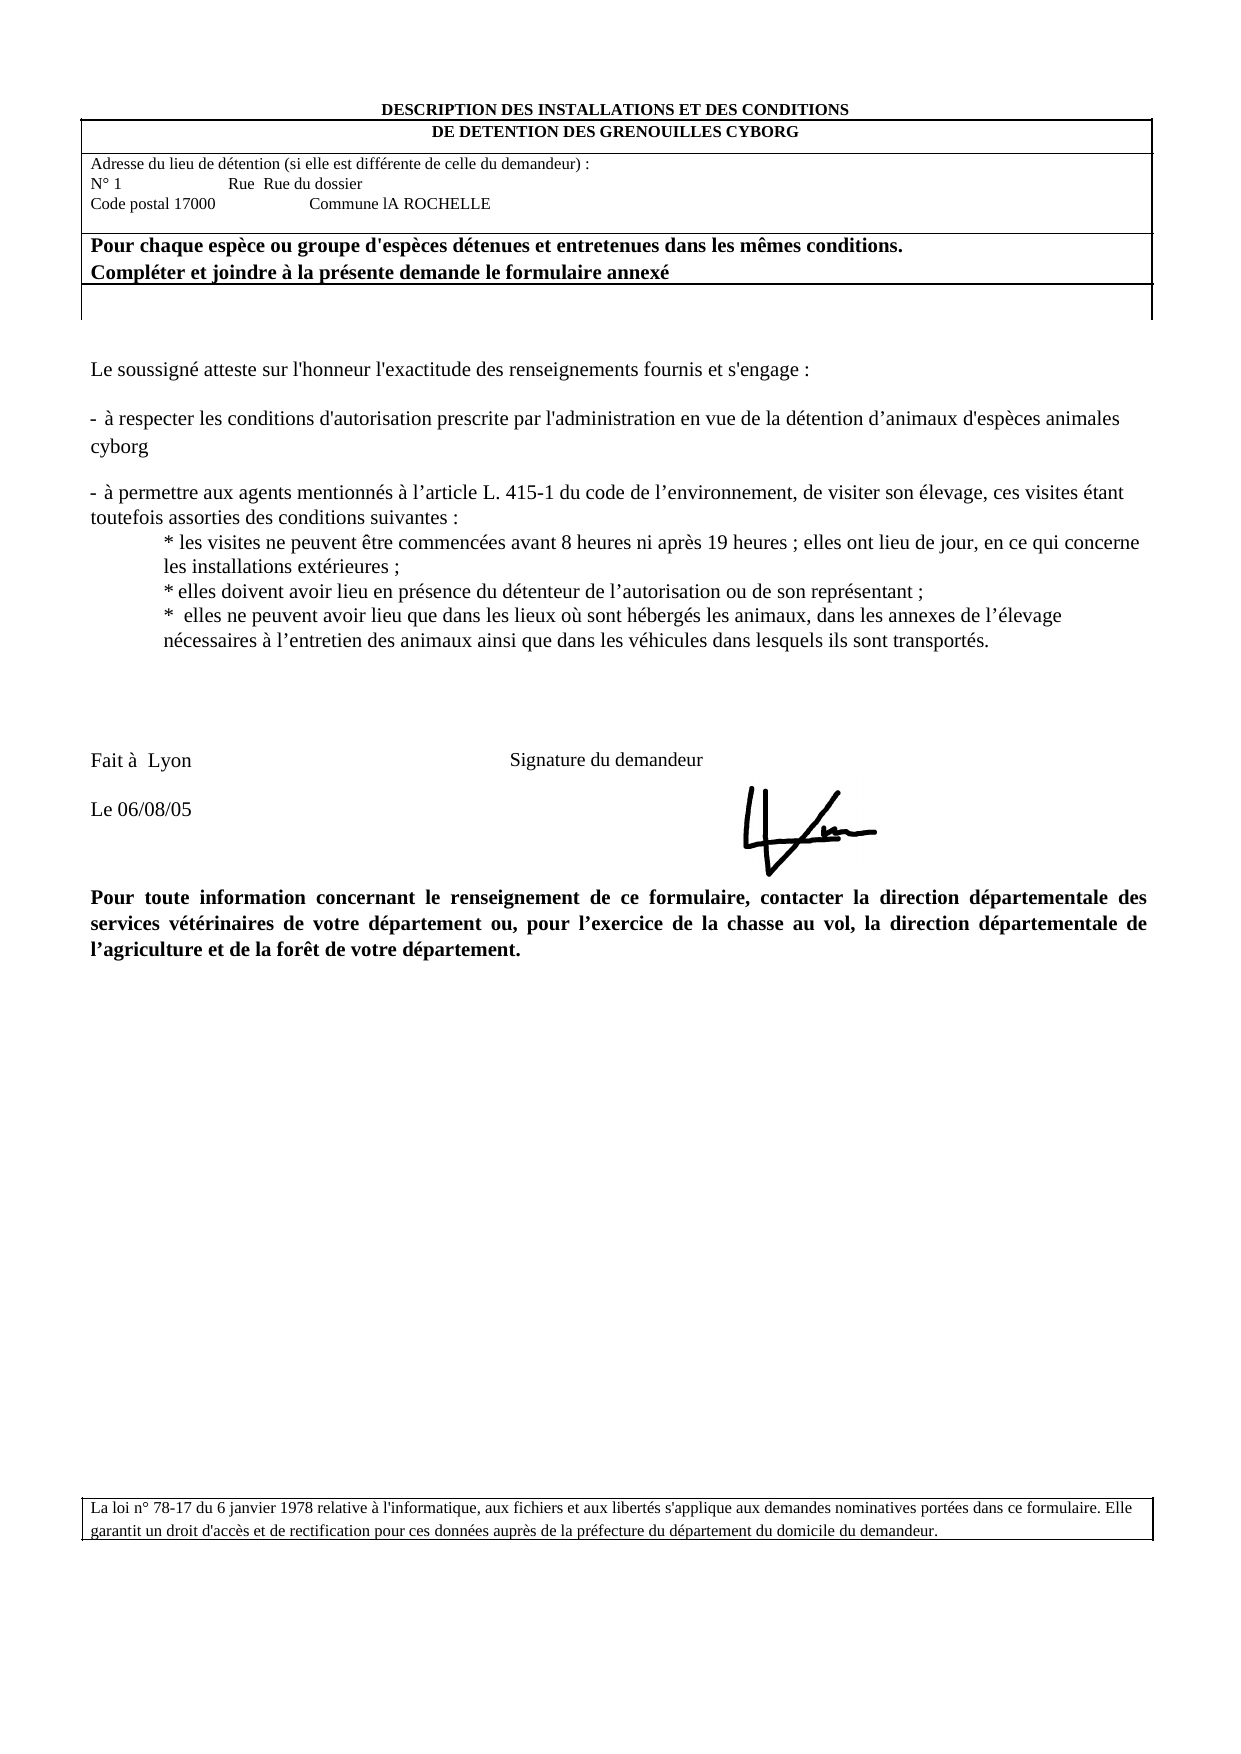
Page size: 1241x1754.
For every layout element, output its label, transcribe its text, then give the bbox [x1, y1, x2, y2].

text Fait à Lyon [90, 748, 466, 772]
text Signature du demandeur [509, 748, 1148, 771]
text Compléter et joindre à la présente demande le formulaire annexé [90, 260, 1148, 283]
picture [725, 775, 890, 878]
list à respecter les conditions d'autorisation prescrite par l'administration en vue de la détention d’animaux d'espèces animales cyborg [89, 406, 1140, 458]
list elles doivent avoir lieu en présence du détenteur de l’autorisation ou de son représentant ; [163, 579, 1148, 603]
text Le soussigné atteste sur l'honneur l'exactitude des renseignements fournis et s'engage : [90, 357, 1148, 381]
text DESCRIPTION DES INSTALLATIONS ET DES CONDITIONS [89, 100, 1141, 119]
text Le 06/08/05 [90, 797, 725, 821]
list elles ne peuvent avoir lieu que dans les lieux où sont hébergés les animaux, dans les annexes de l’élevage nécessaires à l’entretien des animaux ainsi que dans les véhicules dans lesquels ils sont transportés. [163, 603, 1140, 652]
text N° 1 Rue Rue du dossier [90, 174, 1148, 193]
text Adresse du lieu de détention (si elle est différente de celle du demandeur) : [90, 154, 1148, 173]
text DE DETENTION DES GRENOUILLES CYBORG [89, 122, 1141, 141]
text Code postal 17000 Commune lA ROCHELLE [90, 193, 1148, 213]
text [890, 797, 1148, 821]
text Pour toute information concernant le renseignement de ce formulaire, contacter la direction départementale des services vétérinaires de votre département ou, pour l’exercice de la chasse au vol, la direction départementale de l’agriculture et de la forêt de votre département. [90, 885, 1148, 961]
text La loi n° 78-17 du 6 janvier 1978 relative à l'informatique, aux fichiers et aux libertés s'applique aux demandes nominatives portées dans ce formulaire. Elle garantit un droit d'accès et de rectification pour ces données auprès de la préfecture du département du domicile du demandeur. [90, 1499, 1140, 1539]
list les visites ne peuvent être commencées avant 8 heures ni après 19 heures ; elles ont lieu de jour, en ce qui concerne les installations extérieures ; [163, 530, 1140, 578]
list à permettre aux agents mentionnés à l’article L. 415-1 du code de l’environnement, de visiter son élevage, ces visites étant toutefois assorties des conditions suivantes : [89, 479, 1140, 529]
text Pour chaque espèce ou groupe d'espèces détenues et entretenues dans les mêmes conditions. [90, 234, 1148, 257]
